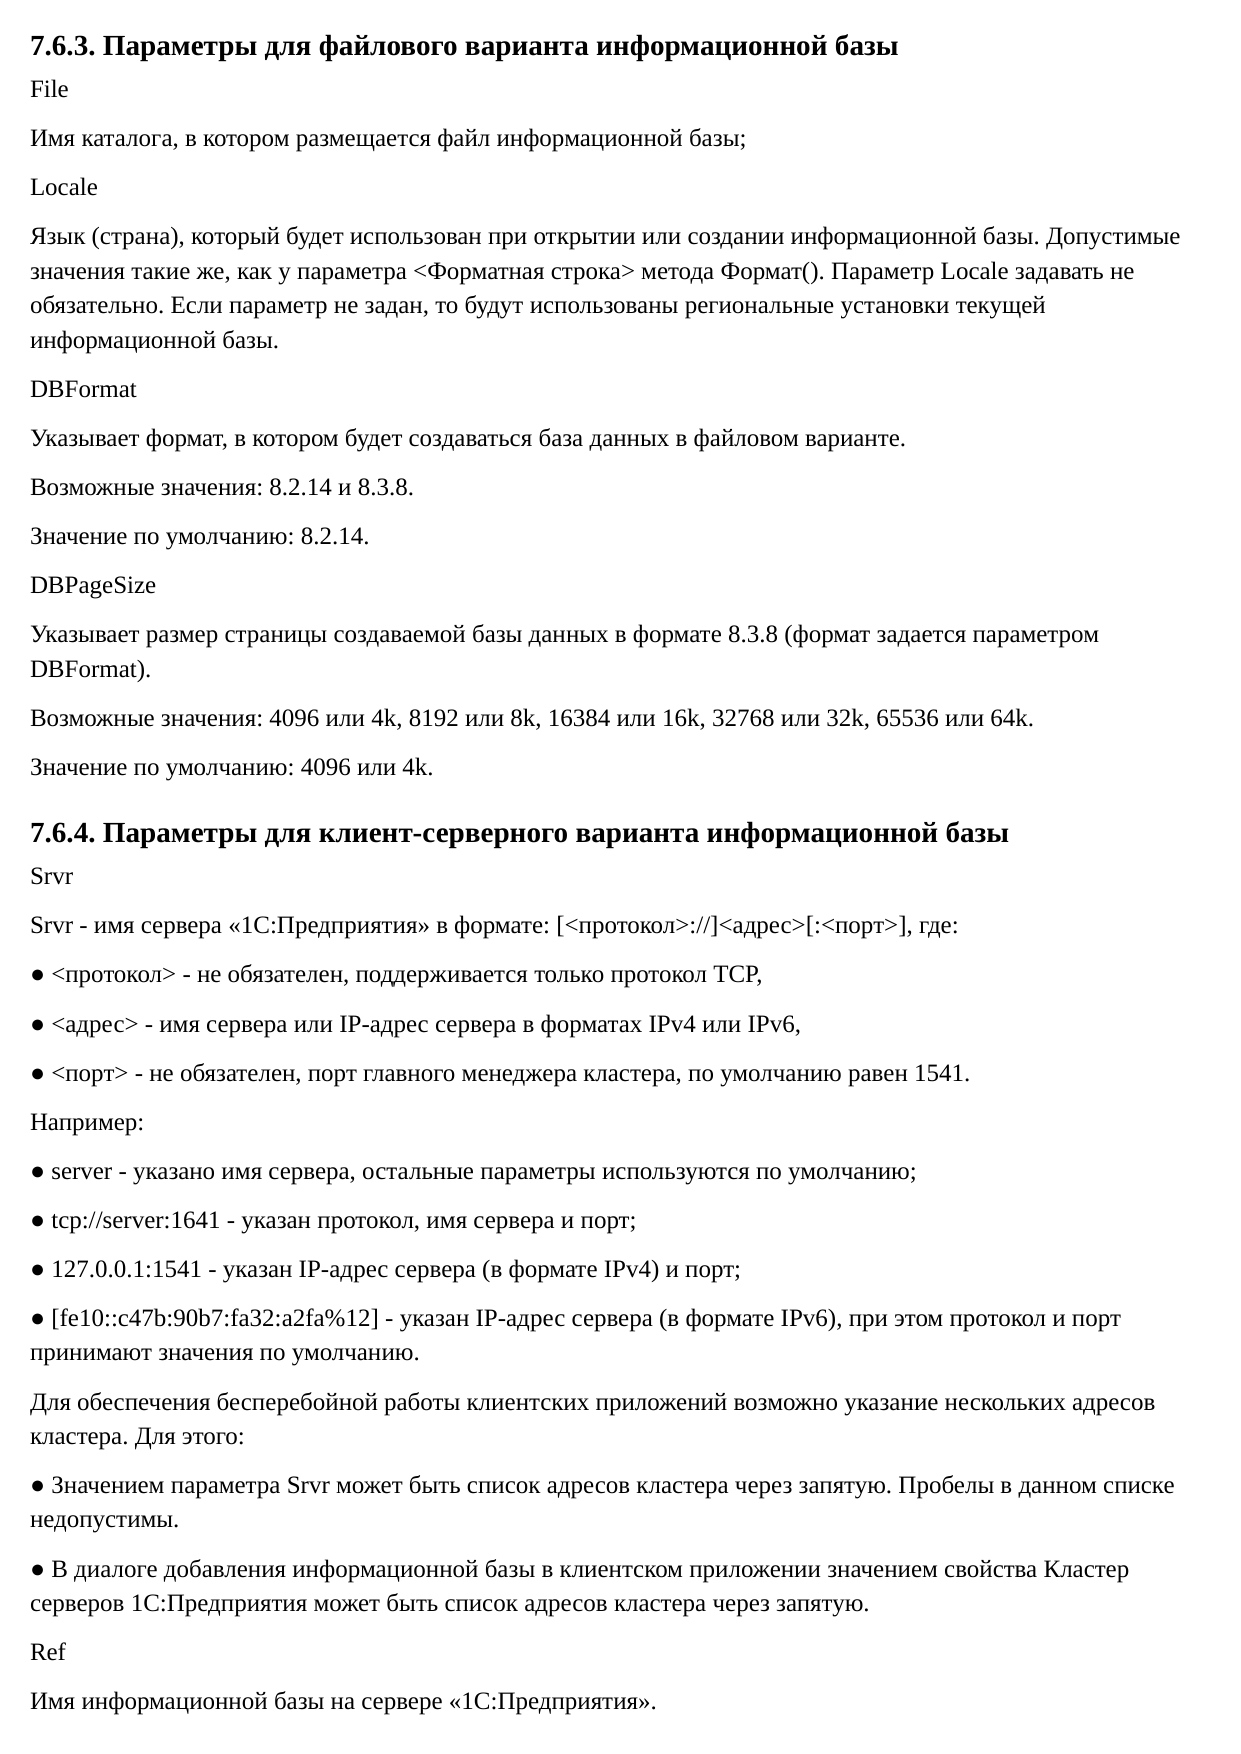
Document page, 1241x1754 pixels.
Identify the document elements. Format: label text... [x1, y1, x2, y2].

text ● В диалоге добавления информационной базы в клиентском приложении значением свойства Кластер серверов 1С:Предприятия может быть список адресов кластера через запятую. [30, 1554, 1211, 1617]
text DBFormat [30, 374, 1211, 403]
text Для обеспечения бесперебойной работы клиентских приложений возможно указание нескольких адресов кластера. Для этого: [30, 1387, 1211, 1450]
text Значение по умолчанию: 8.2.14. [30, 521, 1211, 550]
text Имя информационной базы на сервере «1С:Предприятия». [30, 1686, 1211, 1715]
text ● <адрес> ‑ имя сервера или IP-адрес сервера в форматах IPv4 или IPv6, [30, 1009, 1211, 1037]
text Указывает формат, в котором будет создаваться база данных в файловом варианте. [30, 423, 1211, 452]
text Возможные значения: 4096 или 4k, 8192 или 8k, 16384 или 16k, 32768 или 32k, 65536 или 64k. [30, 703, 1211, 731]
text Ref [30, 1637, 1211, 1666]
text ● [fe10::c47b:90b7:fa32:a2fa%12] ‑ указан IP-адрес сервера (в формате IPv6), при этом протокол и порт принимают значения по умолчанию. [30, 1303, 1211, 1366]
text ● tcp://server:1641 ‑ указан протокол, имя сервера и порт; [30, 1205, 1211, 1234]
text Значение по умолчанию: 4096 или 4k. [30, 752, 1211, 781]
text Srvr ‑ имя сервера «1С:Предприятия» в формате: [<протокол>://]<адрес>[:<порт>], где: [30, 911, 1211, 939]
text Srvr [30, 861, 1211, 890]
text ● <протокол> ‑ не обязателен, поддерживается только протокол TCP, [30, 959, 1211, 988]
text Возможные значения: 8.2.14 и 8.3.8. [30, 472, 1211, 501]
text Имя каталога, в котором размещается файл информационной базы; [30, 123, 1211, 152]
text ● server ‑ указано имя сервера, остальные параметры используются по умолчанию; [30, 1156, 1211, 1184]
text ● Значением параметра Srvr может быть список адресов кластера через запятую. Пробелы в данном списке недопустимы. [30, 1470, 1211, 1533]
text Locale [30, 172, 1211, 201]
text Указывает размер страницы создаваемой базы данных в формате 8.3.8 (формат задается параметром DBFormat). [30, 619, 1211, 682]
text ● <порт> ‑ не обязателен, порт главного менеджера кластера, по умолчанию равен 1541. [30, 1058, 1211, 1086]
subtitle 7.6.4. Параметры для клиент-серверного варианта информационной базы [30, 815, 1211, 849]
subtitle 7.6.3. Параметры для файлового варианта информационной базы [30, 28, 1211, 62]
text File [30, 74, 1211, 103]
text Язык (страна), который будет использован при открытии или создании информационной базы. Допустимые значения такие же, как у параметра <Форматная строка> метода Формат(). Параметр Locale задавать не обязательно. Если параметр не задан, то будут использованы региональные установки текущей информационной базы. [30, 221, 1211, 353]
text ● 127.0.0.1:1541 ‑ указан IP-адрес сервера (в формате IPv4) и порт; [30, 1254, 1211, 1283]
text Например: [30, 1107, 1211, 1136]
text DBPageSize [30, 570, 1211, 599]
